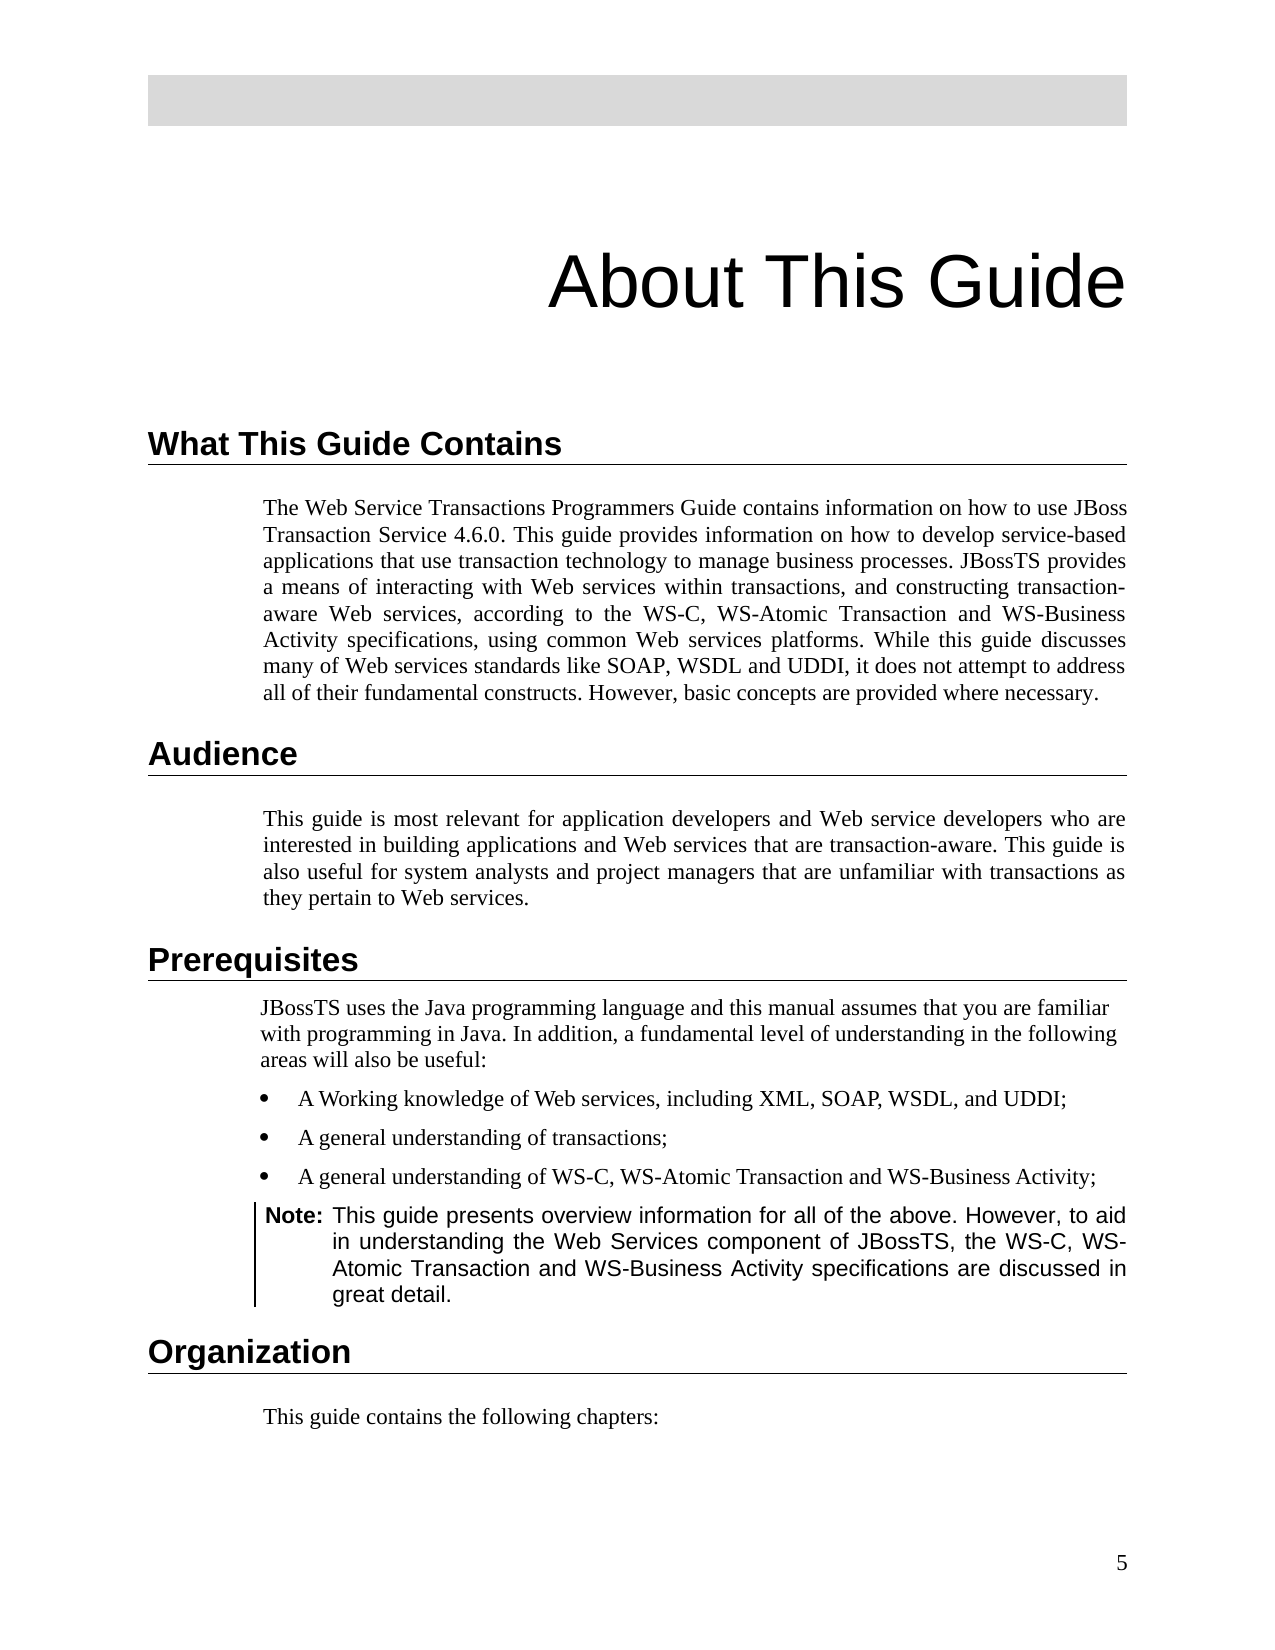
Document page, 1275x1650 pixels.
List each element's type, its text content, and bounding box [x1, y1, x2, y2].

subtitle Prerequisites [148, 939, 1127, 980]
text JBossTS uses the Java programming language and this manual assumes that you are familiar with programming in Java. In addition, a fundamental level of understanding in the following areas will also be useful: [260, 994, 1127, 1073]
subtitle Organization [148, 1332, 1127, 1373]
subtitle What This Guide Contains [148, 423, 1127, 464]
text This guide is most relevant for application developers and Web service developers who are interested in building applications and Web services that are transaction-aware. This guide is also useful for system analysts and project managers that are unfamiliar with transactions as they pertain to Web services. [263, 805, 1127, 910]
subtitle Audience [148, 734, 1127, 775]
list A general understanding of WS-C, WS-Atomic Transaction and WS-Business Activity; [260, 1163, 1127, 1189]
list A general understanding of transactions; [260, 1124, 1127, 1150]
title About This Guide [263, 151, 1127, 323]
list A Working knowledge of Web services, including XML, SOAP, WSDL, and UDDI; [260, 1085, 1127, 1112]
list This guide presents overview information for all of the above. However, to aid in understanding the Web Services component of JBossTS, the WS-C, WS-Atomic Transaction and WS-Business Activity specifications are discussed in great detail. [256, 1202, 1127, 1307]
text This guide contains the following chapters: [263, 1403, 1127, 1429]
text The Web Service Transactions Programmers Guide contains information on how to use JBoss Transaction Service 4.6.0. This guide provides information on how to develop service-based applications that use transaction technology to manage business processes. JBossTS provides a means of interacting with Web services within transactions, and constructing transaction-aware Web services, according to the WS-C, WS-Atomic Transaction and WS-Business Activity specifications, using common Web services platforms. While this guide discusses many of Web services standards like SOAP, WSDL and UDDI, it does not attempt to address all of their fundamental constructs. However, basic concepts are provided where necessary. [263, 494, 1127, 705]
